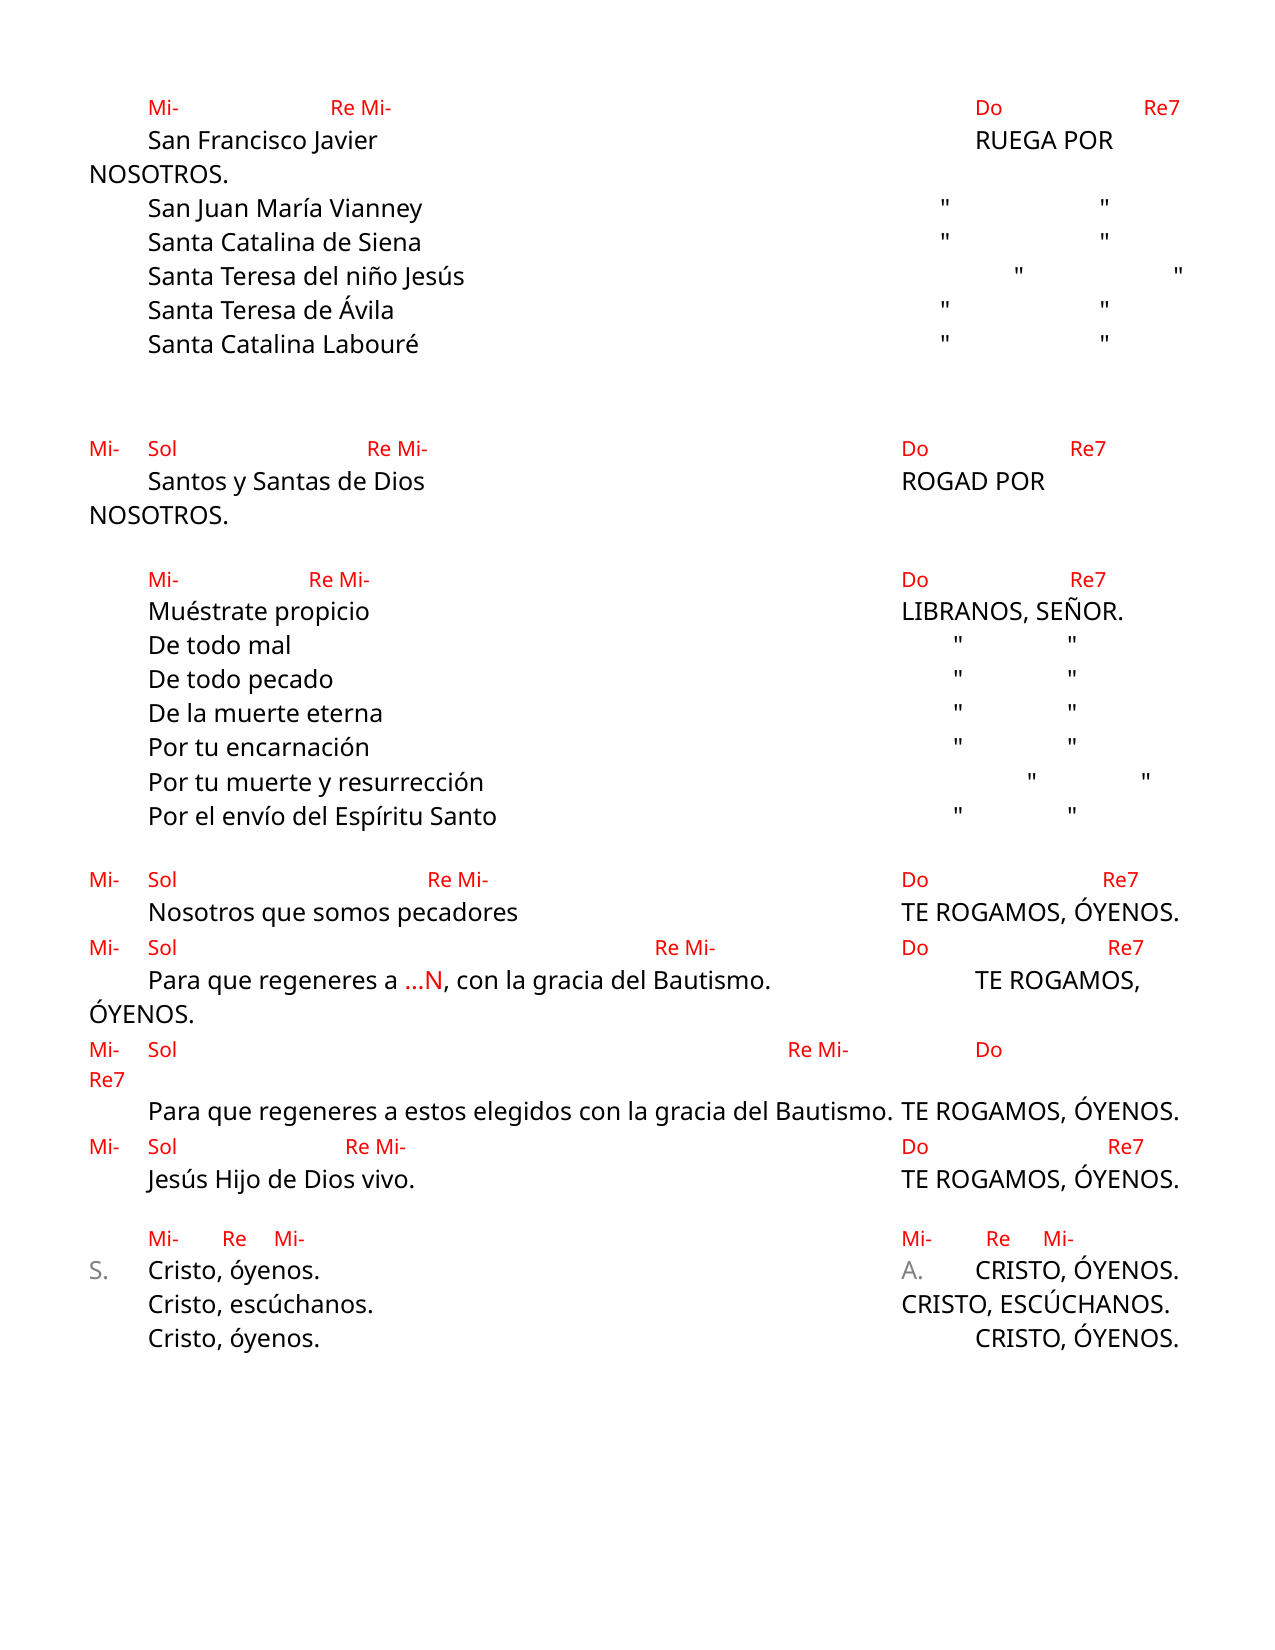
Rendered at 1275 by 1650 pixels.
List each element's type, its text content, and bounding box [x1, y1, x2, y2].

text Santos y Santas de Dios ROGAD POR NOSOTROS. [88, 463, 1186, 531]
text Mi- Sol Re Mi- Do Re7 [88, 1031, 1186, 1093]
text Mi- Re Mi- Mi- Re Mi- [88, 1224, 1186, 1253]
text Para que regeneres a estos elegidos con la gracia del Bautismo. TE ROGAMOS, ÓYENOS. [88, 1093, 1186, 1128]
text Para que regeneres a …N, con la gracia del Bautismo. TE ROGAMOS, ÓYENOS. [88, 963, 1186, 1031]
text Por tu muerte y resurrección " " [88, 764, 1186, 798]
text De todo mal " " [88, 628, 1186, 662]
text Mi- Sol Re Mi- Do Re7 [88, 929, 1186, 963]
text Mi- Sol Re Mi- Do Re7 [88, 1128, 1186, 1162]
text Mi- Re Mi- Do Re7 [88, 565, 1186, 594]
text Mi- Sol Re Mi- Do Re7 [88, 429, 1186, 463]
text De la muerte eterna " " [88, 696, 1186, 730]
text Santa Teresa del niño Jesús " " [88, 259, 1186, 293]
text Mi- Sol Re Mi- Do Re7 [88, 861, 1186, 895]
text Muéstrate propicio LIBRANOS, SEÑOR. [88, 594, 1186, 628]
text Cristo, escúchanos. CRISTO, ESCÚCHANOS. [88, 1287, 1186, 1321]
text Santa Teresa de Ávila " " [88, 293, 1186, 327]
text Mi- Re Mi- Do Re7 [88, 88, 1186, 123]
text De todo pecado " " [88, 662, 1186, 696]
text Nosotros que somos pecadores TE ROGAMOS, ÓYENOS. [88, 895, 1186, 929]
text S. Cristo, óyenos. A. CRISTO, ÓYENOS. [88, 1253, 1186, 1287]
text Santa Catalina Labouré " " [88, 327, 1186, 361]
text Por tu encarnación " " [88, 730, 1186, 764]
text Jesús Hijo de Dios vivo. TE ROGAMOS, ÓYENOS. [88, 1162, 1186, 1196]
text Santa Catalina de Siena " " [88, 225, 1186, 259]
text San Juan María Vianney " " [88, 191, 1186, 225]
text Por el envío del Espíritu Santo " " [88, 798, 1186, 832]
text San Francisco Javier RUEGA POR NOSOTROS. [88, 123, 1186, 191]
text Cristo, óyenos. CRISTO, ÓYENOS. [88, 1321, 1186, 1355]
